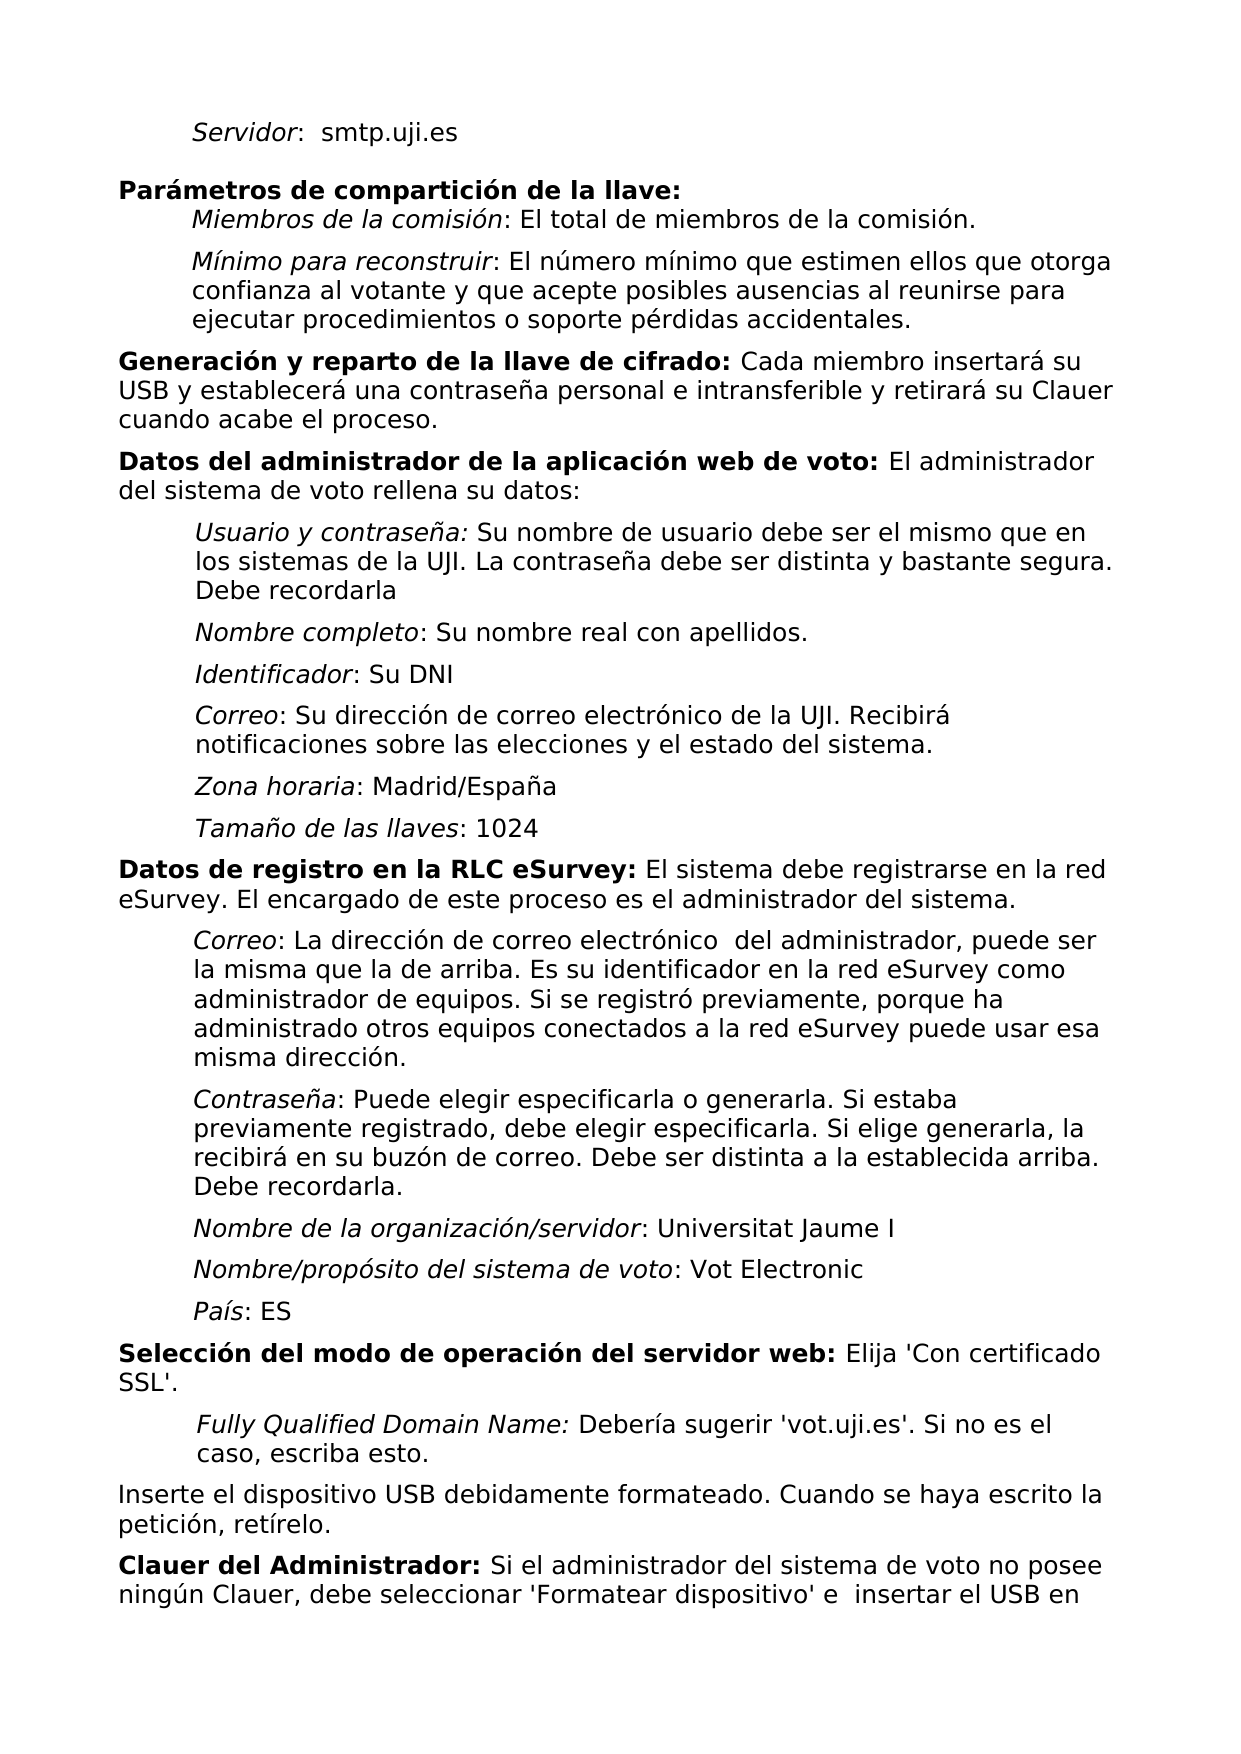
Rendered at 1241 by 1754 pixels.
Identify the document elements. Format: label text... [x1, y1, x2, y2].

text Parámetros de compartición de la llave: [118, 176, 1122, 206]
text Nombre de la organización/servidor: Universitat Jaume I [193, 1214, 1122, 1243]
text Contraseña: Puede elegir especificarla o generarla. Si estaba previamente registrado, debe elegir especificarla. Si elige generarla, la recibirá en su buzón de correo. Debe ser distinta a la establecida arriba. Debe recordarla. [193, 1085, 1122, 1201]
text Zona horaria: Madrid/España [195, 772, 1122, 801]
text Fully Qualified Domain Name: Debería sugerir 'vot.uji.es'. Si no es el caso, escriba esto. [196, 1410, 1122, 1468]
text Clauer del Administrador: Si el administrador del sistema de voto no posee ningún Clauer, debe seleccionar 'Formatear dispositivo' e insertar el USB en [118, 1551, 1122, 1610]
text Identificador: Su DNI [195, 660, 1122, 689]
text País: ES [193, 1297, 1122, 1326]
text Usuario y contraseña: Su nombre de usuario debe ser el mismo que en los sistemas de la UJI. La contraseña debe ser distinta y bastante segura. Debe recordarla [195, 518, 1122, 606]
text Miembros de la comisión: El total de miembros de la comisión. [192, 206, 1122, 235]
text Selección del modo de operación del servidor web: Elija 'Con certificado SSL'. [118, 1339, 1122, 1397]
text Datos del administrador de la aplicación web de voto: El administrador del sistema de voto rellena su datos: [118, 447, 1122, 506]
list Inserte el dispositivo USB debidamente formateado. Cuando se haya escrito la petición, retírelo. [88, 1481, 1122, 1539]
text Datos de registro en la RLC eSurvey: El sistema debe registrarse en la red eSurvey. El encargado de este proceso es el administrador del sistema. [118, 856, 1122, 914]
text Servidor: smtp.uji.es [118, 118, 1122, 147]
text Correo: La dirección de correo electrónico del administrador, puede ser la misma que la de arriba. Es su identificador en la red eSurvey como administrador de equipos. Si se registró previamente, porque ha administrado otros equipos conectados a la red eSurvey puede usar esa misma dirección. [193, 926, 1122, 1072]
text Nombre completo: Su nombre real con apellidos. [195, 618, 1122, 647]
text Generación y reparto de la llave de cifrado: Cada miembro insertará su USB y establecerá una contraseña personal e intransferible y retirará su Clauer cuando acabe el proceso. [118, 347, 1122, 435]
text Mínimo para reconstruir: El número mínimo que estimen ellos que otorga confianza al votante y que acepte posibles ausencias al reunirse para ejecutar procedimientos o soporte pérdidas accidentales. [192, 247, 1122, 335]
text Nombre/propósito del sistema de voto: Vot Electronic [193, 1256, 1122, 1285]
text Correo: Su dirección de correo electrónico de la UJI. Recibirá notificaciones sobre las elecciones y el estado del sistema. [195, 701, 1122, 760]
text Tamaño de las llaves: 1024 [195, 814, 1122, 843]
